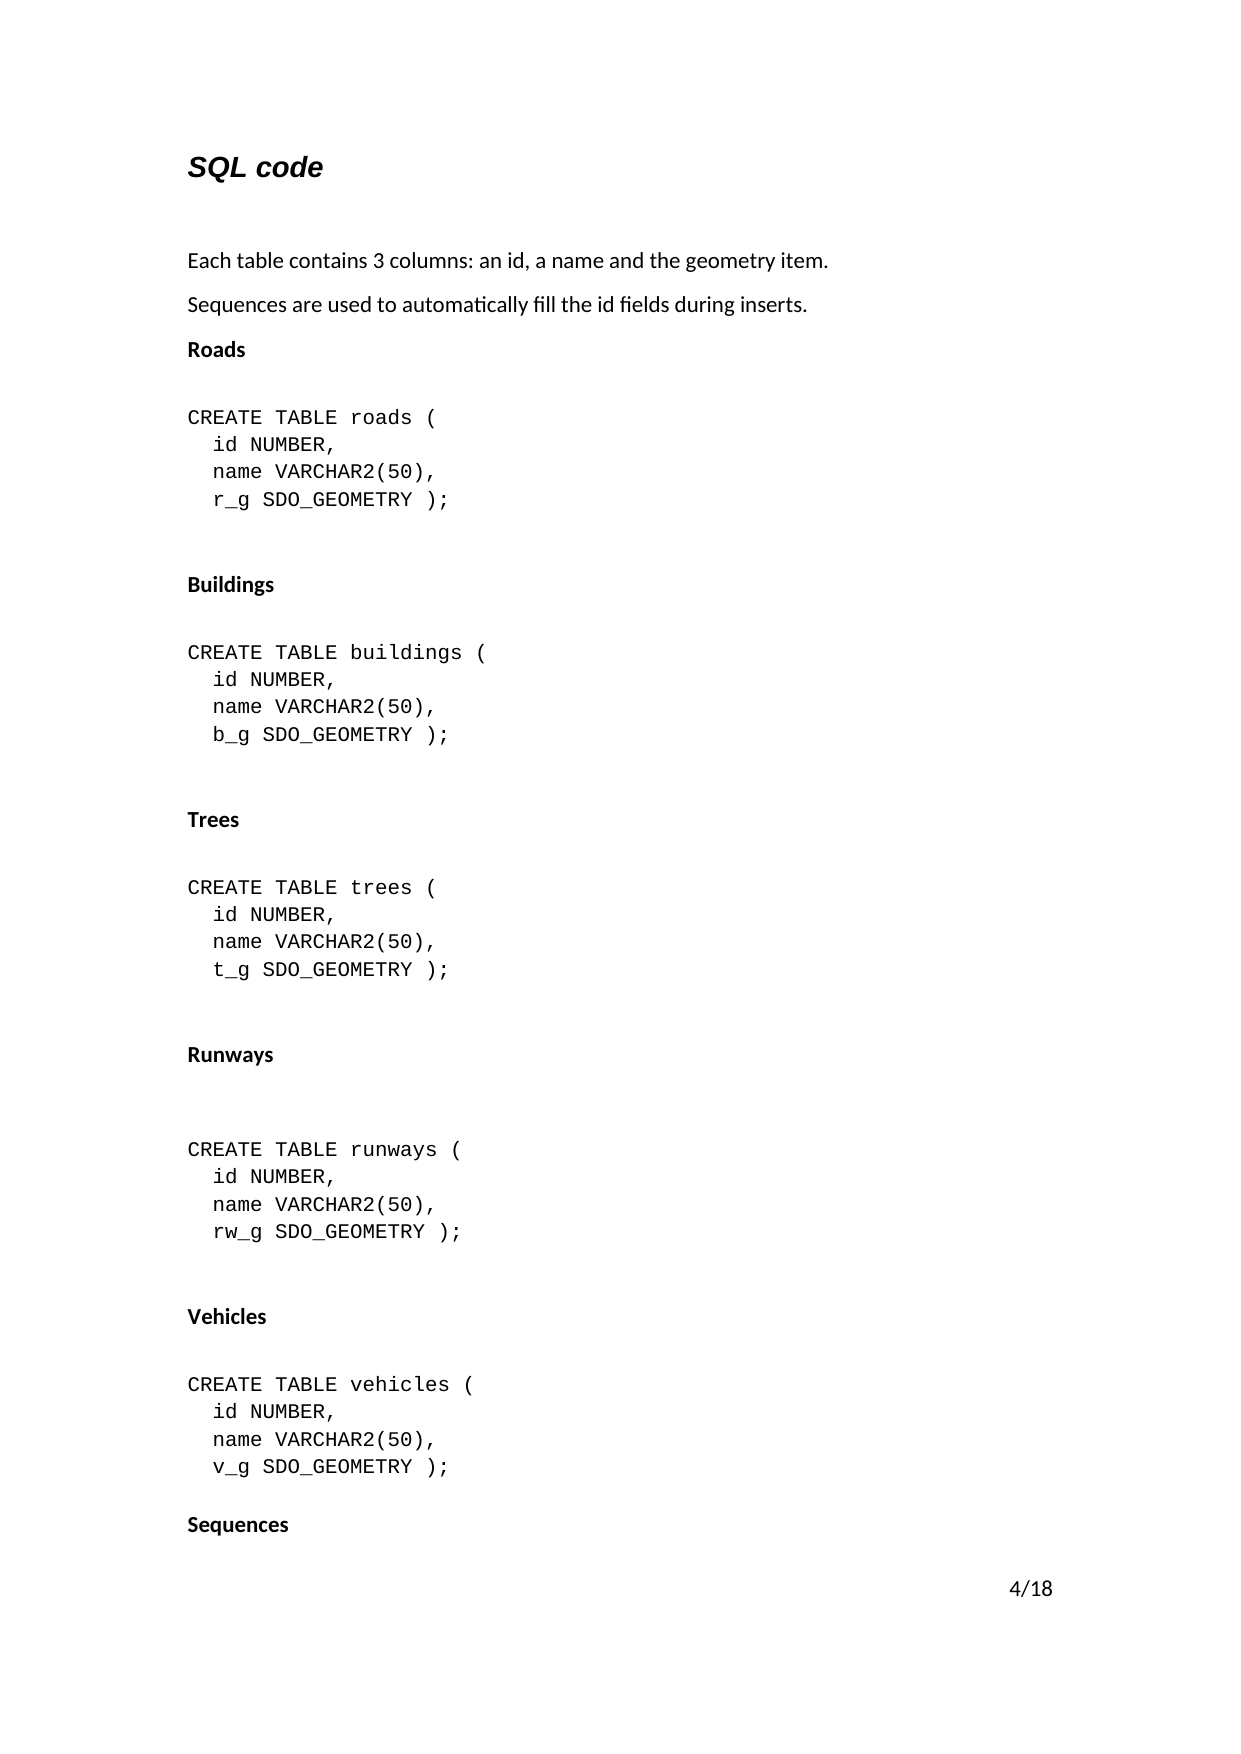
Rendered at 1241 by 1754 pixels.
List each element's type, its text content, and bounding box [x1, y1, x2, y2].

text id NUMBER, [187, 1401, 1053, 1425]
text rw_g SDO_GEOMETRY ); [187, 1221, 1053, 1244]
text CREATE TABLE buildings ( [187, 642, 1053, 666]
text Sequences are used to automatically fill the id fields during inserts. [187, 290, 1053, 318]
text name VARCHAR2(50), [187, 1428, 1053, 1452]
text CREATE TABLE roads ( [187, 407, 1053, 431]
text t_g SDO_GEOMETRY ); [187, 958, 1053, 982]
text CREATE TABLE trees ( [187, 877, 1053, 901]
text id NUMBER, [187, 904, 1053, 928]
text id NUMBER, [187, 1166, 1053, 1190]
text name VARCHAR2(50), [187, 461, 1053, 485]
subtitle SQL code [187, 150, 1053, 183]
text name VARCHAR2(50), [187, 696, 1053, 720]
text Roads [187, 335, 1053, 363]
text CREATE TABLE vehicles ( [187, 1374, 1053, 1398]
text r_g SDO_GEOMETRY ); [187, 488, 1053, 512]
text id NUMBER, [187, 669, 1053, 693]
text CREATE TABLE runways ( [187, 1139, 1053, 1163]
text Each table contains 3 columns: an id, a name and the geometry item. [187, 246, 1053, 274]
text Runways [187, 1040, 1053, 1068]
text name VARCHAR2(50), [187, 931, 1053, 955]
text Buildings [187, 570, 1053, 598]
text id NUMBER, [187, 434, 1053, 458]
text b_g SDO_GEOMETRY ); [187, 723, 1053, 747]
text Vehicles [187, 1302, 1053, 1330]
text name VARCHAR2(50), [187, 1193, 1053, 1217]
text Trees [187, 805, 1053, 833]
text v_g SDO_GEOMETRY ); [187, 1456, 1053, 1479]
text Sequences [187, 1510, 1053, 1538]
